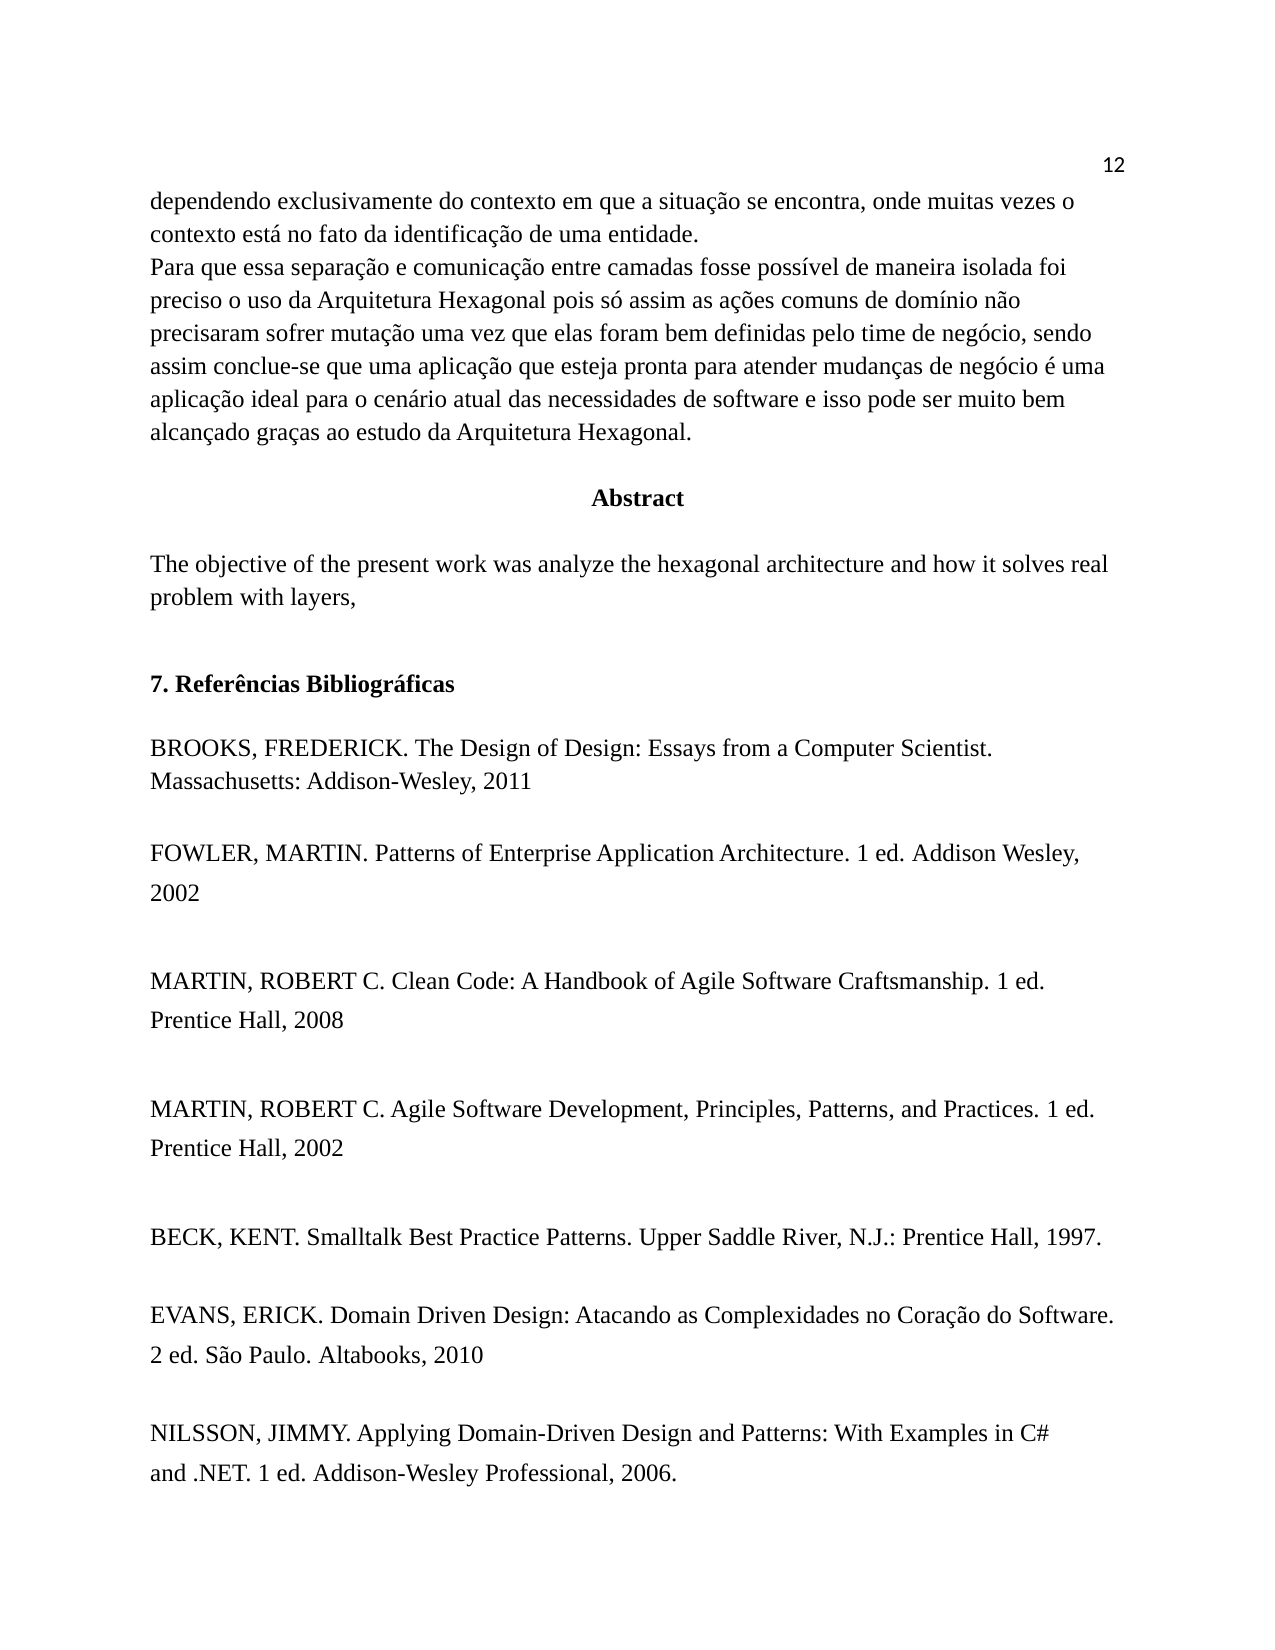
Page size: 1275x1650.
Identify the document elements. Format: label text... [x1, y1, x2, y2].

text MARTIN, ROBERT C. Clean Code: A Handbook of Agile Software Craftsmanship. 1 ed. Prentice Hall, 2008 [150, 966, 1125, 1034]
text BECK, KENT. Smalltalk Best Practice Patterns. Upper Saddle River, N.J.: Prentice Hall, 1997. [150, 1222, 1125, 1250]
text The objective of the present work was analyze the hexagonal architecture and how it solves real problem with layers, [150, 549, 1125, 611]
text dependendo exclusivamente do contexto em que a situação se encontra, onde muitas vezes o contexto está no fato da identificação de uma entidade. [150, 186, 1125, 248]
text Para que essa separação e comunicação entre camadas fosse possível de maneira isolada foi preciso o uso da Arquitetura Hexagonal pois só assim as ações comuns de domínio não precisaram sofrer mutação uma vez que elas foram bem definidas pelo time de negócio, sendo assim conclue-se que uma aplicação que esteja pronta para atender mudanças de negócio é uma aplicação ideal para o cenário atual das necessidades de software e isso pode ser muito bem alcançado graças ao estudo da Arquitetura Hexagonal. [150, 252, 1125, 446]
text NILSSON, JIMMY. Applying Domain-Driven Design and Patterns: With Examples in C# and .NET. 1 ed. Addison-Wesley Professional, 2006. [150, 1418, 1125, 1487]
text MARTIN, ROBERT C. Agile Software Development, Principles, Patterns, and Practices. 1 ed. Prentice Hall, 2002 [150, 1094, 1125, 1162]
text Abstract [150, 483, 1125, 512]
text EVANS, ERICK. Domain Driven Design: Atacando as Complexidades no Coração do Software. 2 ed. São Paulo. Altabooks, 2010 [150, 1300, 1125, 1368]
text FOWLER, MARTIN. Patterns of Enterprise Application Architecture. 1 ed. Addison Wesley, 2002 [150, 838, 1125, 906]
text BROOKS, FREDERICK. The Design of Design: Essays from a Computer Scientist. Massachusetts: Addison-Wesley, 2011 [150, 702, 1125, 794]
subtitle 7. Referências Bibliográficas [150, 669, 1125, 698]
